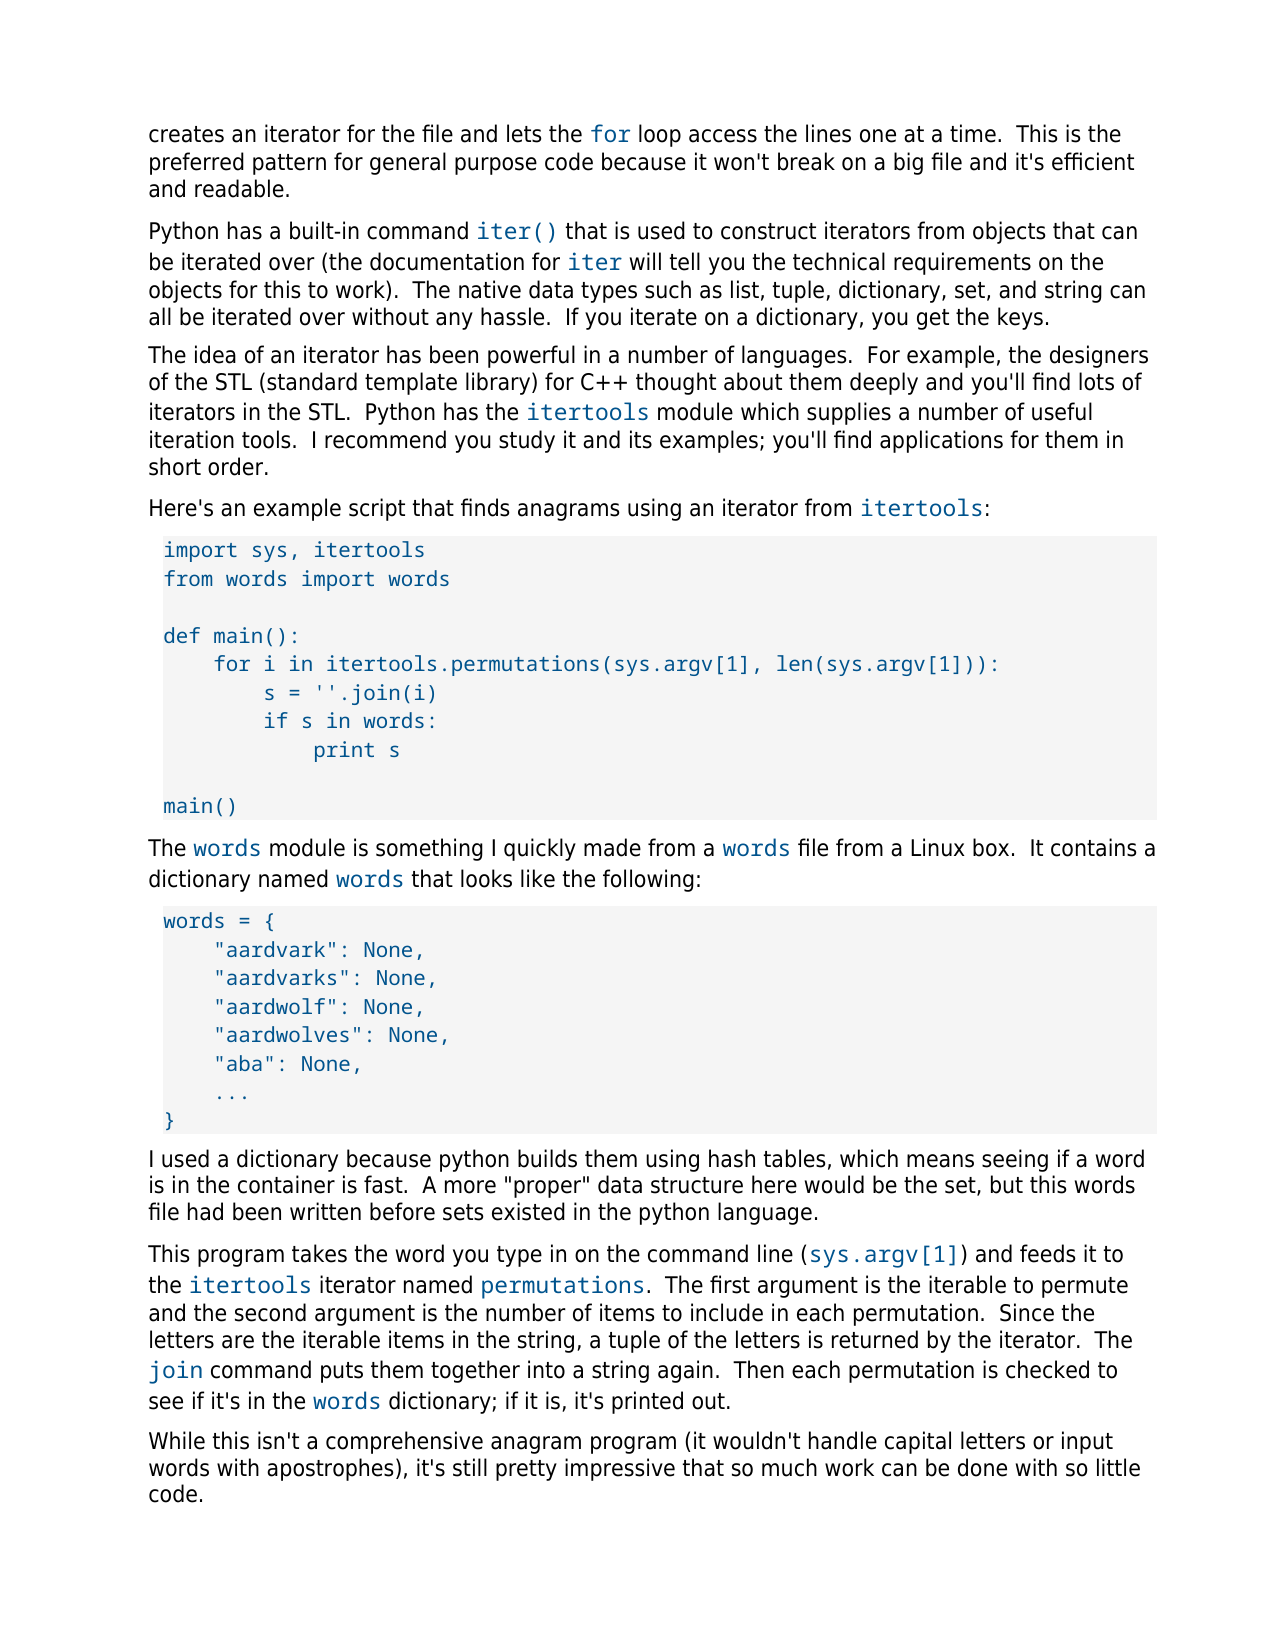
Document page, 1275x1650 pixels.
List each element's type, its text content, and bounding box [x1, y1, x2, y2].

text The idea of an iterator has been powerful in a number of languages. For example, the designers of the STL (standard template library) for C++ thought about them deeply and you'll find lots of iterators in the STL. Python has the itertools module which supplies a number of useful iteration tools. I recommend you study it and its examples; you'll find applications for them in short order. [148, 342, 1157, 480]
text print s [163, 735, 1157, 763]
text from words import words [163, 564, 1157, 592]
text Python has a built-in command iter() that is used to construct iterators from objects that can be iterated over (the documentation for iter will tell you the technical requirements on the objects for this to work). The native data types such as list, tuple, dictionary, set, and string can all be iterated over without any hassle. If you iterate on a dictionary, you get the keys. [148, 215, 1157, 331]
text for i in itertools.permutations(sys.argv[1], len(sys.argv[1])): [163, 649, 1157, 678]
text } [163, 1106, 1157, 1134]
text main() [163, 792, 1157, 820]
text This program takes the word you type in on the command line (sys.argv[1]) and feeds it to the itertools iterator named permutations. The first argument is the iterable to permute and the second argument is the number of items to include in each permutation. Since the letters are the iterable items in the string, a tuple of the letters is returned by the iterator. The join command puts them together into a string again. Then each permutation is checked to see if it's in the words dictionary; if it is, it's printed out. [148, 1238, 1157, 1416]
text Here's an example script that finds anagrams using an iterator from itertools: [148, 492, 1157, 524]
text creates an iterator for the file and lets the for loop access the lines one at a time. This is the preferred pattern for general purpose code because it won't break on a big file and it's efficient and readable. [148, 118, 1157, 203]
text I used a dictionary because python builds them using hash tables, which means seeing if a word is in the container is fast. A more "proper" data structure here would be the set, but this words file had been written before sets existed in the python language. [148, 1146, 1157, 1226]
text "aba": None, [163, 1049, 1157, 1077]
text ... [163, 1077, 1157, 1106]
text "aardwolves": None, [163, 1020, 1157, 1049]
text s = ''.join(i) [163, 678, 1157, 706]
text While this isn't a comprehensive anagram program (it wouldn't handle capital letters or input words with apostrophes), it's still pretty impressive that so much work can be done with so little code. [148, 1428, 1157, 1508]
text def main(): [163, 621, 1157, 649]
text "aardvark": None, [163, 935, 1157, 963]
text "aardwolf": None, [163, 992, 1157, 1020]
text import sys, itertools [163, 536, 1157, 564]
text if s in words: [163, 706, 1157, 735]
text "aardvarks": None, [163, 963, 1157, 992]
text The words module is something I quickly made from a words file from a Linux box. It contains a dictionary named words that looks like the following: [148, 832, 1157, 894]
text words = { [163, 906, 1157, 935]
